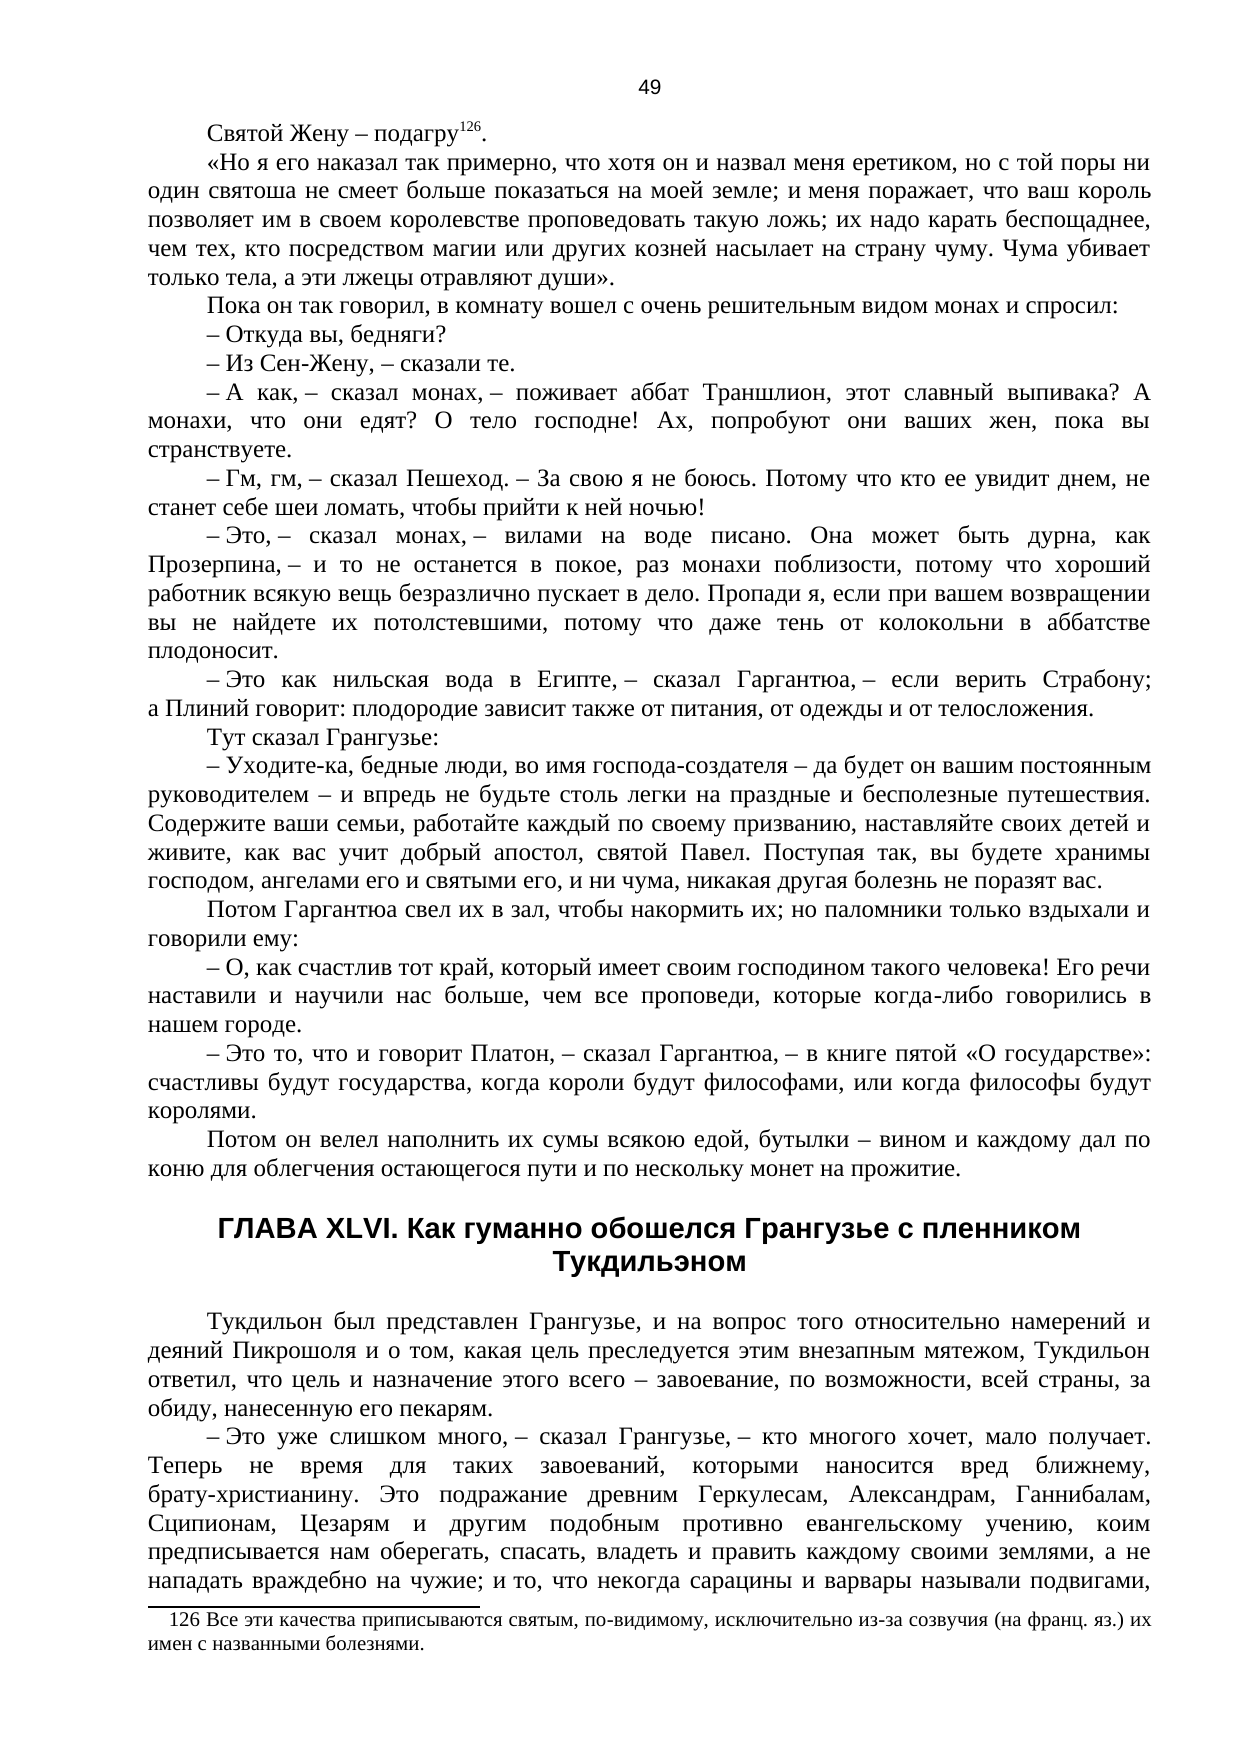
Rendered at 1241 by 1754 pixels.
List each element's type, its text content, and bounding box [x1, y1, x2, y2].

text – О, как счастлив тот край, который имеет своим господином такого человека! Его речи наставили и научили нас больше, чем все проповеди, которые когда‑либо говорились в нашем городе. [148, 952, 1152, 1038]
text Тут сказал Грангузье: [148, 722, 1152, 751]
text – Это, – сказал монах, – вилами на воде писано. Она может быть дурна, как Прозерпина, – и то не останется в покое, раз монахи поблизости, потому что хороший работник всякую вещь безразлично пускает в дело. Пропади я, если при вашем возвращении вы не найдете их потолстевшими, потому что даже тень от колокольни в аббатстве плодоносит. [148, 521, 1152, 664]
text Все эти качества приписываются святым, по‑видимому, исключительно из‑за созвучия (на франц. яз.) их имен с названными болезнями. [148, 1607, 1152, 1655]
text Пока он так говорил, в комнату вошел с очень решительным видом монах и спросил: [148, 291, 1152, 319]
text Потом Гаргантюа свел их в зал, чтобы накормить их; но паломники только вздыхали и говорили ему: [148, 894, 1152, 952]
text Тукдильон был представлен Грангузье, и на вопрос того относительно намерений и деяний Пикрошоля и о том, какая цель преследуется этим внезапным мятежом, Тукдильон ответил, что цель и назначение этого всего – завоевание, по возможности, всей страны, за обиду, нанесенную его пекарям. [148, 1306, 1152, 1421]
text Святой Жену – подагру. [148, 118, 1152, 147]
text «Но я его наказал так примерно, что хотя он и назвал меня еретиком, но с той поры ни один святоша не смеет больше показаться на моей земле; и меня поражает, что ваш король позволяет им в своем королевстве проповедовать такую ложь; их надо карать беспощаднее, чем тех, кто посредством магии или других козней насылает на страну чуму. Чума убивает только тела, а эти лжецы отравляют души». [148, 147, 1152, 291]
text – Это как нильская вода в Египте, – сказал Гаргантюа, – если верить Страбону; а Плиний говорит: плодородие зависит также от питания, от одежды и от телосложения. [148, 664, 1152, 722]
text – Это то, что и говорит Платон, – сказал Гаргантюа, – в книге пятой «О государстве»: счастливы будут государства, когда короли будут философами, или когда философы будут королями. [148, 1038, 1152, 1124]
text Потом он велел наполнить их сумы всякою едой, бутылки – вином и каждому дал по коню для облегчения остающегося пути и по нескольку монет на прожитие. [148, 1124, 1152, 1182]
text – Откуда вы, бедняги? [148, 319, 1152, 348]
text – А как, – сказал монах, – поживает аббат Траншлион, этот славный выпивака? А монахи, что они едят? О тело господне! Ах, попробуют они ваших жен, пока вы странствуете. [148, 377, 1152, 463]
text – Гм, гм, – сказал Пешеход. – За свою я не боюсь. Потому что кто ее увидит днем, не станет себе шеи ломать, чтобы прийти к ней ночью! [148, 463, 1152, 521]
text – Это уже слишком много, – сказал Грангузье, – кто многого хочет, мало получает. Теперь не время для таких завоеваний, которыми наносится вред ближнему, брату‑христианину. Это подражание древним Геркулесам, Александрам, Ганнибалам, Сципионам, Цезарям и другим подобным противно евангельскому учению, коим предписывается нам оберегать, спасать, владеть и править каждому своими землями, а не нападать враждебно на чужие; и то, что некогда сарацины и варвары называли подвигами, [148, 1421, 1152, 1594]
subtitle ГЛАВА XLVI. Как гуманно обошелся Грангузье с пленником Тукдильэном [148, 1211, 1152, 1278]
text – Из Сен‑Жену, – сказали те. [148, 348, 1152, 377]
text – Уходите‑ка, бедные люди, во имя господа‑создателя – да будет он вашим постоянным руководителем – и впредь не будьте столь легки на праздные и бесполезные путешествия. Содержите ваши семьи, работайте каждый по своему призванию, наставляйте своих детей и живите, как вас учит добрый апостол, святой Павел. Поступая так, вы будете хранимы господом, ангелами его и святыми его, и ни чума, никакая другая болезнь не поразят вас. [148, 751, 1152, 894]
